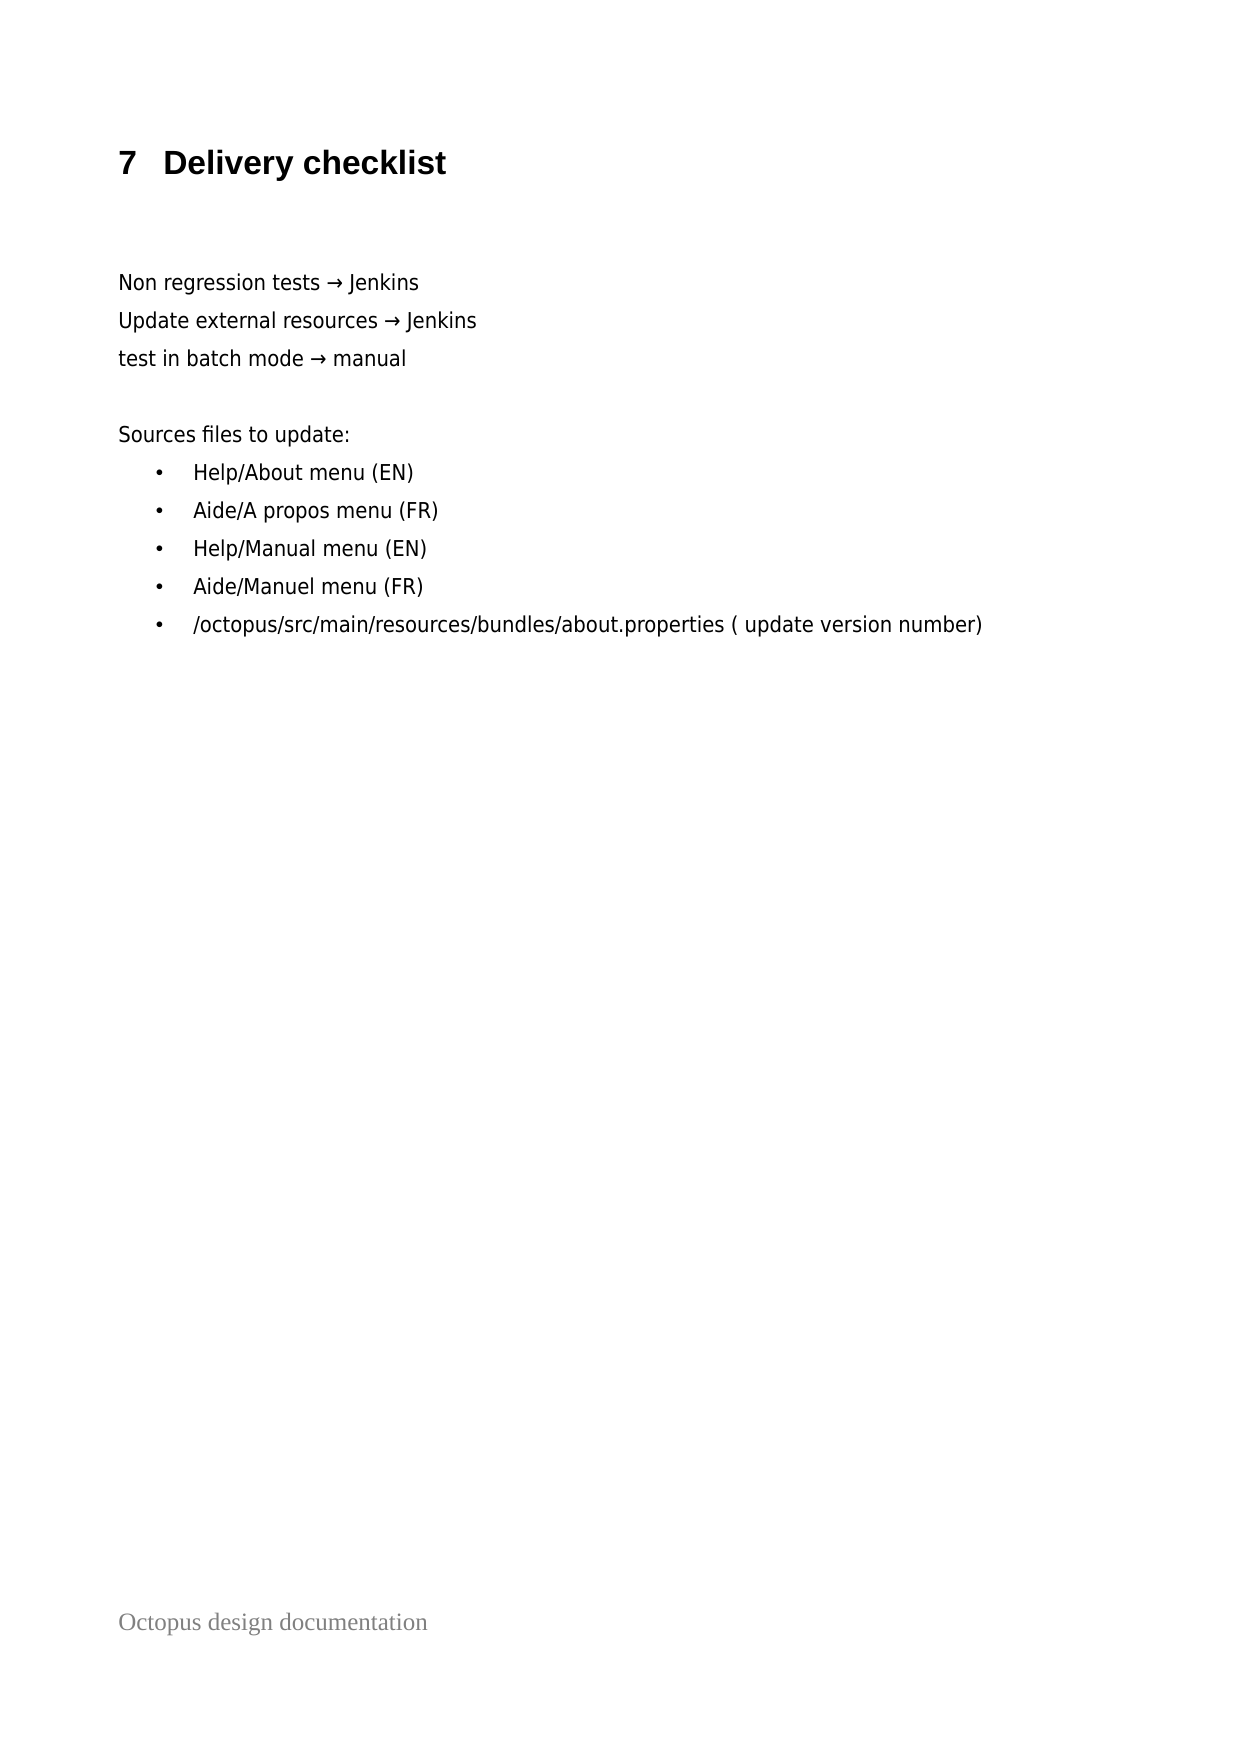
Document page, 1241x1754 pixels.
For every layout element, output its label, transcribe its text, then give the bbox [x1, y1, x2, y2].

list /octopus/src/main/resources/bundles/about.properties ( update version number) [156, 612, 1122, 638]
list Aide/Manuel menu (FR) [156, 574, 1122, 600]
list Help/Manual menu (EN) [156, 536, 1122, 562]
text Non regression tests → Jenkins [118, 270, 1122, 296]
text test in batch mode → manual [118, 346, 1122, 372]
subtitle Delivery checklist [118, 143, 1122, 182]
list Help/About menu (EN) [156, 460, 1122, 486]
text Sources files to update: [118, 422, 1122, 448]
list Aide/A propos menu (FR) [156, 498, 1122, 524]
text Update external resources → Jenkins [118, 308, 1122, 334]
